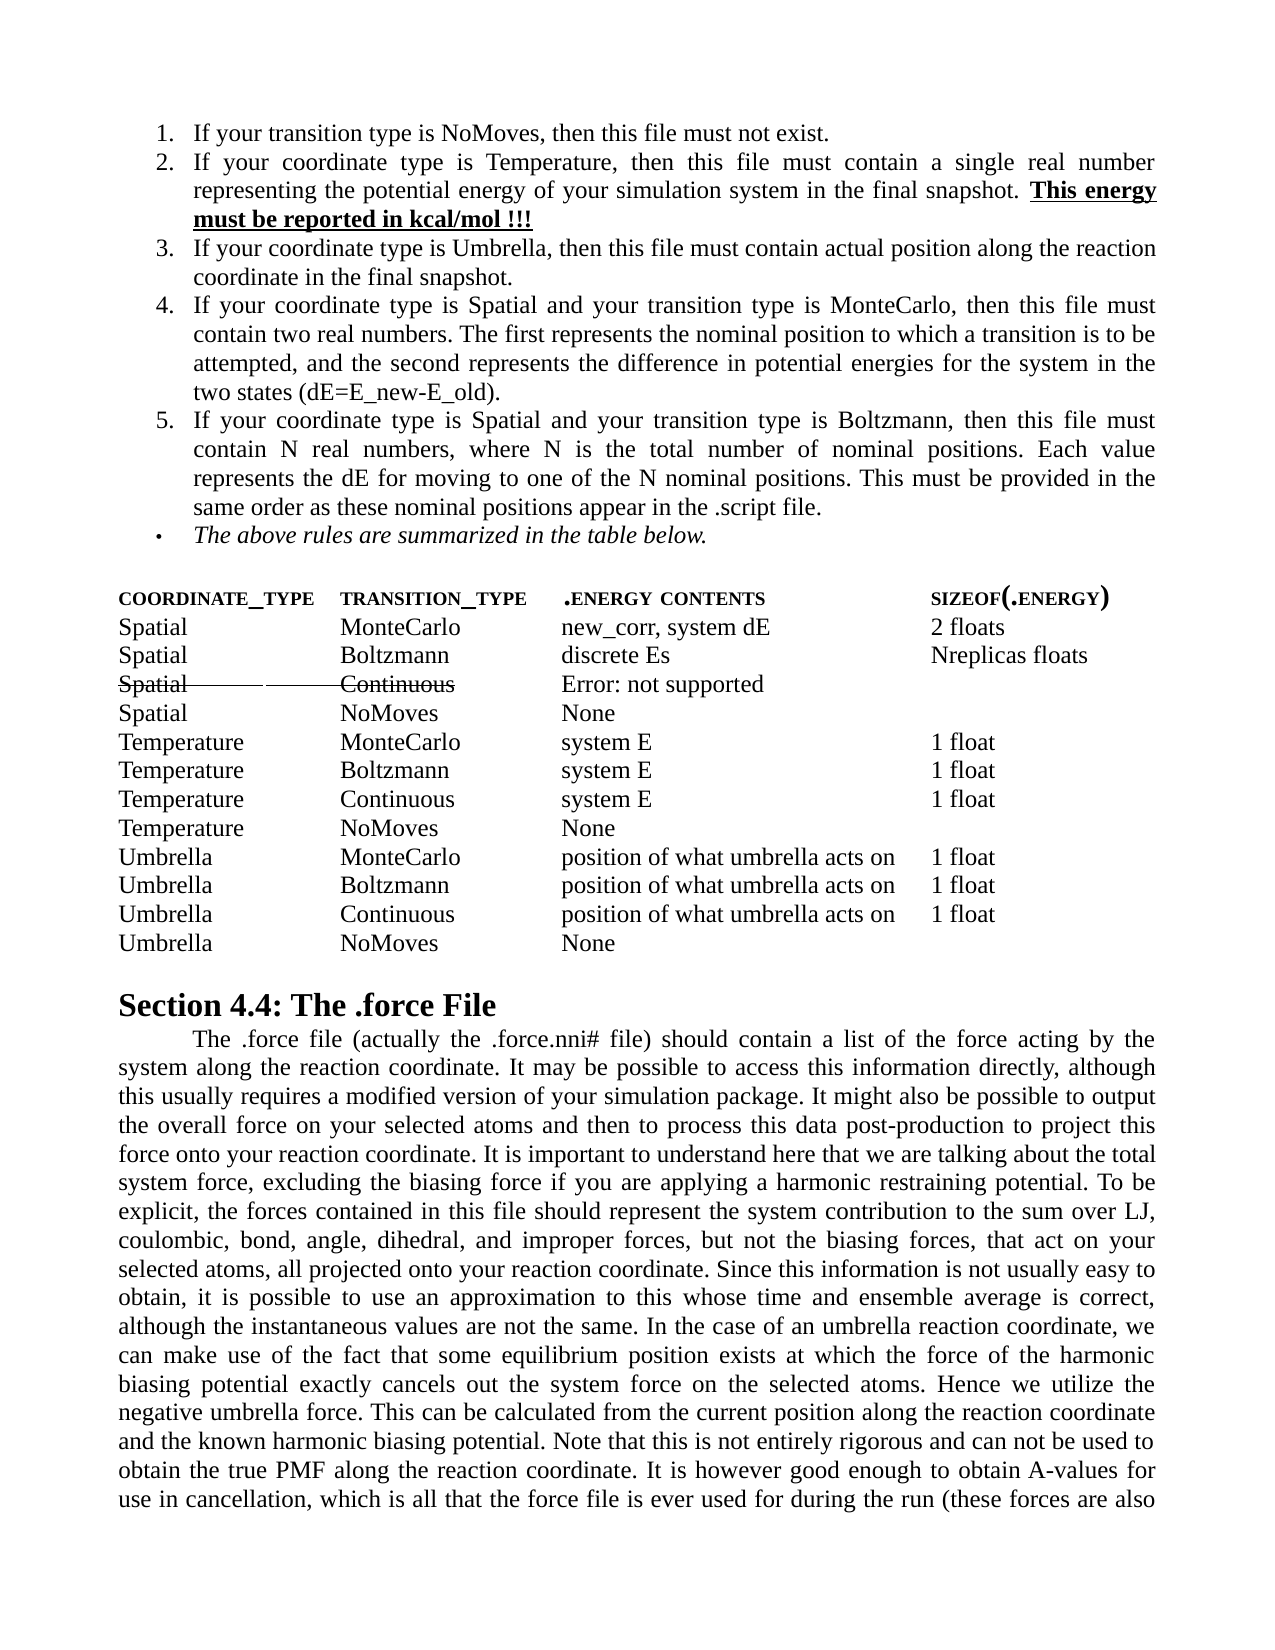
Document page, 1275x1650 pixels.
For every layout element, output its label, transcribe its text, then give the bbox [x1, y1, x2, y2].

text The .force file (actually the .force.nni# file) should contain a list of the force acting by the system along the reaction coordinate. It may be possible to access this information directly, although this usually requires a modified version of your simulation package. It might also be possible to output the overall force on your selected atoms and then to process this data post-production to project this force onto your reaction coordinate. It is important to understand here that we are talking about the total system force, excluding the biasing force if you are applying a harmonic restraining potential. To be explicit, the forces contained in this file should represent the system contribution to the sum over LJ, coulombic, bond, angle, dihedral, and improper forces, but not the biasing forces, that act on your selected atoms, all projected onto your reaction coordinate. Since this information is not usually easy to obtain, it is possible to use an approximation to this whose time and ensemble average is correct, although the instantaneous values are not the same. In the case of an umbrella reaction coordinate, we can make use of the fact that some equilibrium position exists at which the force of the harmonic biasing potential exactly cancels out the system force on the selected atoms. Hence we utilize the negative umbrella force. This can be calculated from the current position along the reaction coordinate and the known harmonic biasing potential. Note that this is not entirely rigorous and can not be used to obtain the true PMF along the reaction coordinate. It is however good enough to obtain A-values for use in cancellation, which is all that the force file is ever used for during the run (these forces are also [118, 1024, 1157, 1512]
text Spatial MonteCarlo new_corr, system dE 2 floats [118, 612, 1157, 640]
text Spatial NoMoves None [118, 698, 1157, 727]
text Temperature Boltzmann system E 1 float [118, 755, 1157, 784]
list If your coordinate type is Temperature, then this file must contain a single real number representing the potential energy of your simulation system in the final snapshot. This energy must be reported in kcal/mol !!! [156, 147, 1157, 233]
text Umbrella Continuous position of what umbrella acts on 1 float [118, 899, 1157, 928]
list If your coordinate type is Spatial and your transition type is MonteCarlo, then this file must contain two real numbers. The first represents the nominal position to which a transition is to be attempted, and the second represents the difference in potential energies for the system in the two states (dE=E_new-E_old). [156, 291, 1157, 406]
list The above rules are summarized in the table below. [156, 521, 1157, 549]
list If your coordinate type is Spatial and your transition type is Boltzmann, then this file must contain N real numbers, where N is the total number of nominal positions. Each value represents the dE for moving to one of the N nominal positions. This must be provided in the same order as these nominal positions appear in the .script file. [156, 406, 1157, 521]
list If your transition type is NoMoves, then this file must not exist. [156, 118, 1157, 147]
text Temperature NoMoves None [118, 813, 1157, 842]
text coordinate_type transition_type .energy contents sizeof(.energy) [118, 578, 1157, 612]
text Spatial Boltzmann discrete Es Nreplicas floats [118, 640, 1157, 669]
text Umbrella Boltzmann position of what umbrella acts on 1 float [118, 870, 1157, 899]
text Temperature Continuous system E 1 float [118, 784, 1157, 813]
text Spatial Continuous Error: not supported [118, 669, 1157, 698]
list If your coordinate type is Umbrella, then this file must contain actual position along the reaction coordinate in the final snapshot. [156, 233, 1157, 291]
text Umbrella MonteCarlo position of what umbrella acts on 1 float [118, 842, 1157, 870]
text Temperature MonteCarlo system E 1 float [118, 727, 1157, 755]
text Section 4.4: The .force File [118, 985, 1157, 1024]
text Umbrella NoMoves None [118, 928, 1157, 957]
